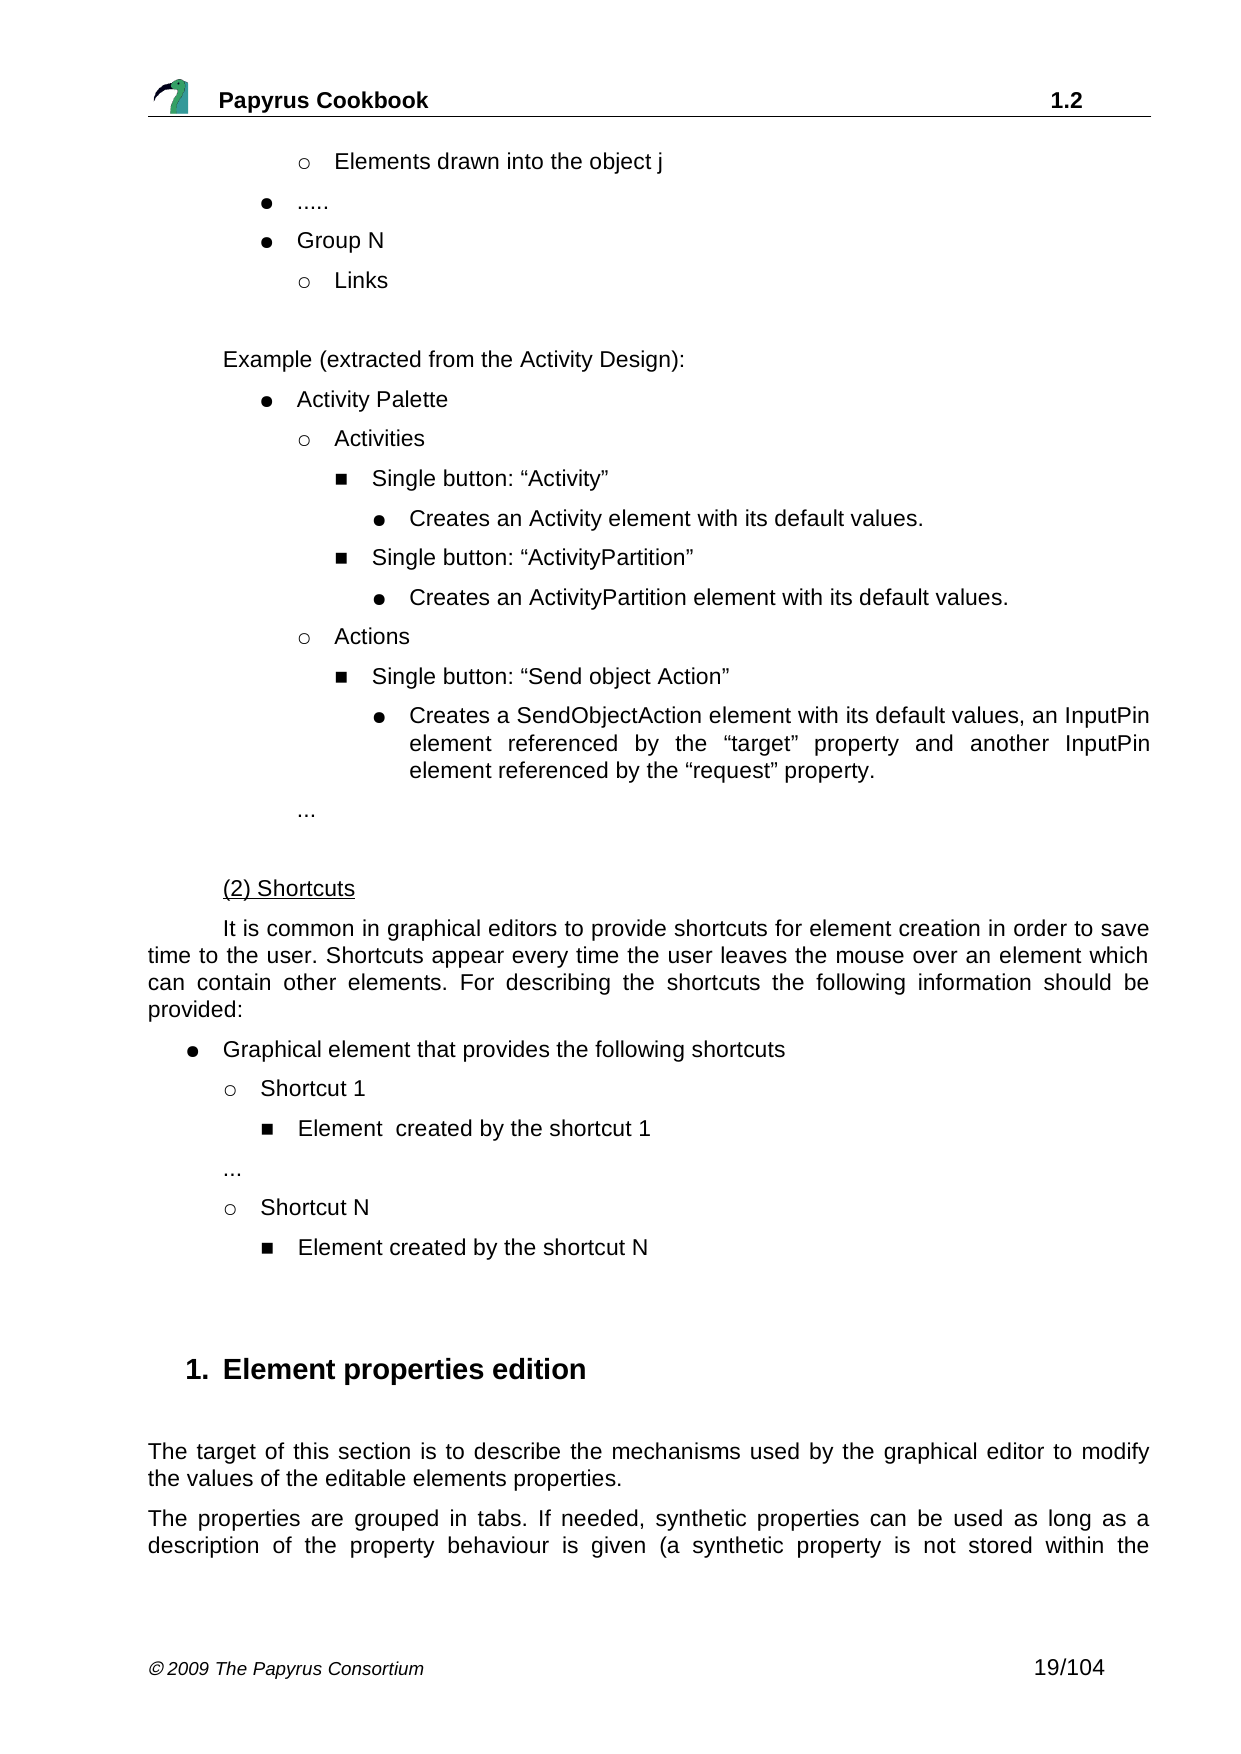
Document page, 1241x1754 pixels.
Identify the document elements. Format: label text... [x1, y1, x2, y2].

list ..... [259, 187, 1151, 214]
list Creates an ActivityPartition element with its default values. [372, 583, 1151, 610]
list Activity Palette [259, 385, 1151, 412]
list Graphical element that provides the following shortcuts [185, 1035, 1151, 1062]
list Elements drawn into the object j [297, 148, 1151, 175]
text The properties are grouped in tabs. If needed, synthetic properties can be used as long as a description of the property behaviour is given (a synthetic property is not stored within the [148, 1504, 1151, 1558]
text It is common in graphical editors to provide shortcuts for element creation in order to save time to the user. Shortcuts appear every time the user leaves the mouse over an element which can contain other elements. For describing the shortcuts the following information should be provided: [148, 914, 1151, 1023]
list Activities [297, 425, 1151, 452]
list Shortcut 1 [223, 1075, 1151, 1102]
text The target of this section is to describe the mechanisms used by the graphical editor to modify the values of the editable elements properties. [148, 1437, 1151, 1492]
text (2) Shortcuts [148, 875, 1151, 902]
list Actions [297, 623, 1151, 650]
list Element created by the shortcut 1 [260, 1114, 1151, 1141]
list Creates an Activity element with its default values. [372, 504, 1151, 531]
text ... [222, 796, 1151, 823]
list Group N [259, 227, 1151, 254]
list Shortcut N [223, 1193, 1151, 1221]
list Single button: “Activity” [334, 464, 1151, 491]
text Example (extracted from the Activity Design): [148, 346, 1151, 373]
picture [153, 79, 189, 114]
text ... [148, 1154, 1151, 1181]
list Creates a SendObjectAction element with its default values, an InputPin element referenced by the “target” property and another InputPin element referenced by the “request” property. [372, 702, 1151, 783]
list Links [297, 266, 1151, 293]
list Element properties edition [185, 1352, 1151, 1385]
list Element created by the shortcut N [260, 1233, 1151, 1260]
list Single button: “ActivityPartition” [334, 543, 1151, 571]
list Single button: “Send object Action” [334, 662, 1151, 689]
